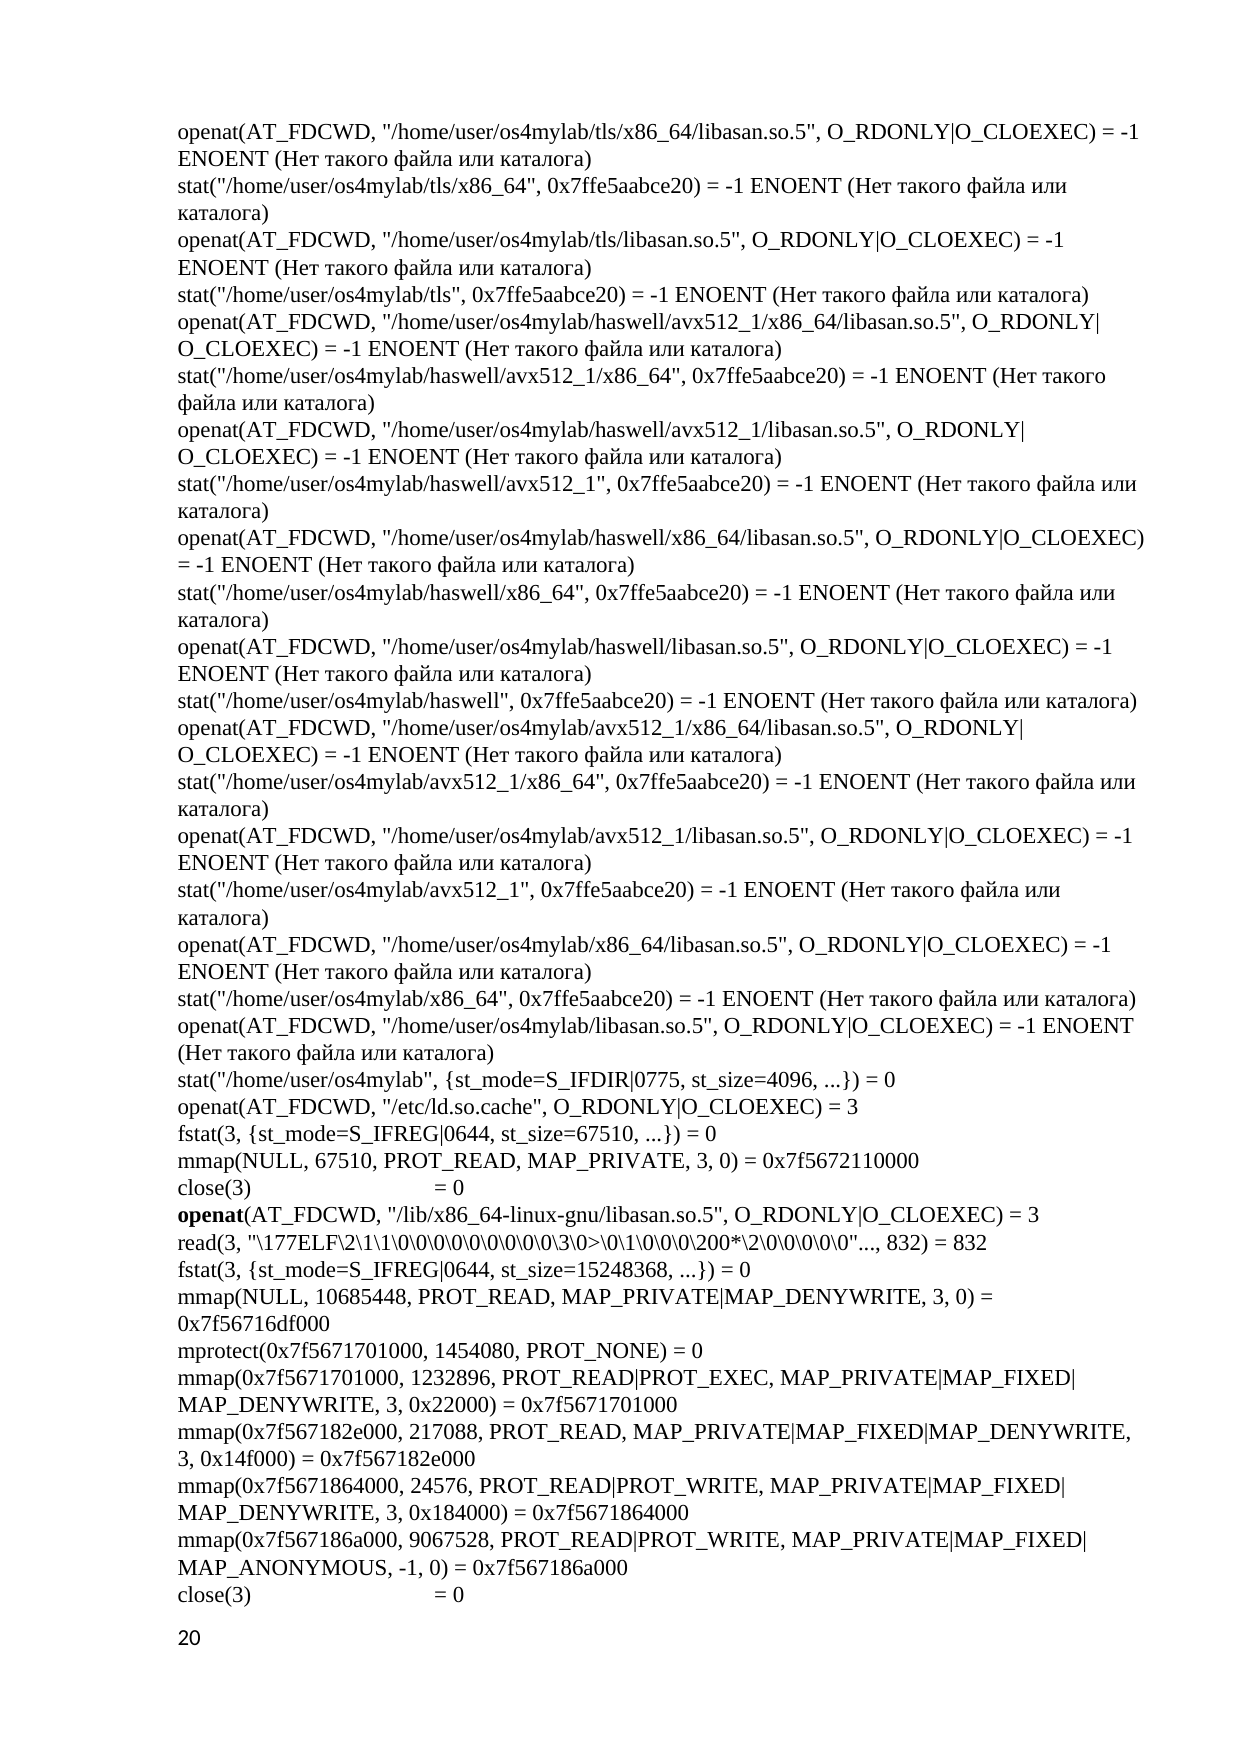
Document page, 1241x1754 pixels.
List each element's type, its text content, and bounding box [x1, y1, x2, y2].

text mmap(0x7f5671864000, 24576, PROT_READ|PROT_WRITE, MAP_PRIVATE|MAP_FIXED|MAP_DENYWRITE, 3, 0x184000) = 0x7f5671864000 [177, 1472, 1152, 1526]
text openat(AT_FDCWD, "/home/user/os4mylab/haswell/avx512_1/x86_64/libasan.so.5", O_RDONLY|O_CLOEXEC) = -1 ENOENT (Нет такого файла или каталога) [177, 308, 1152, 361]
text stat("/home/user/os4mylab/haswell", 0x7ffe5aabce20) = -1 ENOENT (Нет такого файла или каталога) [177, 687, 1152, 713]
text stat("/home/user/os4mylab/avx512_1", 0x7ffe5aabce20) = -1 ENOENT (Нет такого файла или каталога) [177, 876, 1152, 930]
text mmap(NULL, 10685448, PROT_READ, MAP_PRIVATE|MAP_DENYWRITE, 3, 0) = 0x7f56716df000 [177, 1283, 1152, 1336]
text stat("/home/user/os4mylab", {st_mode=S_IFDIR|0775, st_size=4096, ...}) = 0 [177, 1066, 1152, 1092]
text mmap(0x7f567186a000, 9067528, PROT_READ|PROT_WRITE, MAP_PRIVATE|MAP_FIXED|MAP_ANONYMOUS, -1, 0) = 0x7f567186a000 [177, 1526, 1152, 1580]
text stat("/home/user/os4mylab/haswell/x86_64", 0x7ffe5aabce20) = -1 ENOENT (Нет такого файла или каталога) [177, 578, 1152, 632]
text mmap(NULL, 67510, PROT_READ, MAP_PRIVATE, 3, 0) = 0x7f5672110000 [177, 1147, 1152, 1174]
text openat(AT_FDCWD, "/home/user/os4mylab/libasan.so.5", O_RDONLY|O_CLOEXEC) = -1 ENOENT (Нет такого файла или каталога) [177, 1012, 1152, 1065]
text openat(AT_FDCWD, "/home/user/os4mylab/haswell/libasan.so.5", O_RDONLY|O_CLOEXEC) = -1 ENOENT (Нет такого файла или каталога) [177, 633, 1152, 686]
text stat("/home/user/os4mylab/haswell/avx512_1", 0x7ffe5aabce20) = -1 ENOENT (Нет такого файла или каталога) [177, 470, 1152, 524]
text stat("/home/user/os4mylab/avx512_1/x86_64", 0x7ffe5aabce20) = -1 ENOENT (Нет такого файла или каталога) [177, 768, 1152, 822]
text stat("/home/user/os4mylab/x86_64", 0x7ffe5aabce20) = -1 ENOENT (Нет такого файла или каталога) [177, 985, 1152, 1011]
text read(3, "\177ELF\2\1\1\0\0\0\0\0\0\0\0\0\3\0>\0\1\0\0\0\200*\2\0\0\0\0\0"..., 832) = 832 [177, 1228, 1152, 1255]
text stat("/home/user/os4mylab/tls/x86_64", 0x7ffe5aabce20) = -1 ENOENT (Нет такого файла или каталога) [177, 172, 1152, 226]
text openat(AT_FDCWD, "/home/user/os4mylab/haswell/x86_64/libasan.so.5", O_RDONLY|O_CLOEXEC) = -1 ENOENT (Нет такого файла или каталога) [177, 524, 1152, 578]
text fstat(3, {st_mode=S_IFREG|0644, st_size=15248368, ...}) = 0 [177, 1256, 1152, 1282]
text stat("/home/user/os4mylab/tls", 0x7ffe5aabce20) = -1 ENOENT (Нет такого файла или каталога) [177, 281, 1152, 307]
text openat(AT_FDCWD, "/home/user/os4mylab/avx512_1/x86_64/libasan.so.5", O_RDONLY|O_CLOEXEC) = -1 ENOENT (Нет такого файла или каталога) [177, 714, 1152, 767]
text openat(AT_FDCWD, "/home/user/os4mylab/avx512_1/libasan.so.5", O_RDONLY|O_CLOEXEC) = -1 ENOENT (Нет такого файла или каталога) [177, 822, 1152, 876]
text openat(AT_FDCWD, "/lib/x86_64-linux-gnu/libasan.so.5", O_RDONLY|O_CLOEXEC) = 3 [177, 1201, 1152, 1228]
text close(3) = 0 [177, 1174, 1152, 1201]
text openat(AT_FDCWD, "/home/user/os4mylab/tls/libasan.so.5", O_RDONLY|O_CLOEXEC) = -1 ENOENT (Нет такого файла или каталога) [177, 226, 1152, 280]
text mmap(0x7f5671701000, 1232896, PROT_READ|PROT_EXEC, MAP_PRIVATE|MAP_FIXED|MAP_DENYWRITE, 3, 0x22000) = 0x7f5671701000 [177, 1364, 1152, 1417]
text openat(AT_FDCWD, "/etc/ld.so.cache", O_RDONLY|O_CLOEXEC) = 3 [177, 1093, 1152, 1119]
text close(3) = 0 [177, 1581, 1152, 1607]
text openat(AT_FDCWD, "/home/user/os4mylab/haswell/avx512_1/libasan.so.5", O_RDONLY|O_CLOEXEC) = -1 ENOENT (Нет такого файла или каталога) [177, 416, 1152, 469]
text mmap(0x7f567182e000, 217088, PROT_READ, MAP_PRIVATE|MAP_FIXED|MAP_DENYWRITE, 3, 0x14f000) = 0x7f567182e000 [177, 1418, 1152, 1472]
text stat("/home/user/os4mylab/haswell/avx512_1/x86_64", 0x7ffe5aabce20) = -1 ENOENT (Нет такого файла или каталога) [177, 362, 1152, 415]
text openat(AT_FDCWD, "/home/user/os4mylab/tls/x86_64/libasan.so.5", O_RDONLY|O_CLOEXEC) = -1 ENOENT (Нет такого файла или каталога) [177, 118, 1152, 172]
text openat(AT_FDCWD, "/home/user/os4mylab/x86_64/libasan.so.5", O_RDONLY|O_CLOEXEC) = -1 ENOENT (Нет такого файла или каталога) [177, 931, 1152, 984]
text mprotect(0x7f5671701000, 1454080, PROT_NONE) = 0 [177, 1337, 1152, 1363]
text fstat(3, {st_mode=S_IFREG|0644, st_size=67510, ...}) = 0 [177, 1120, 1152, 1147]
